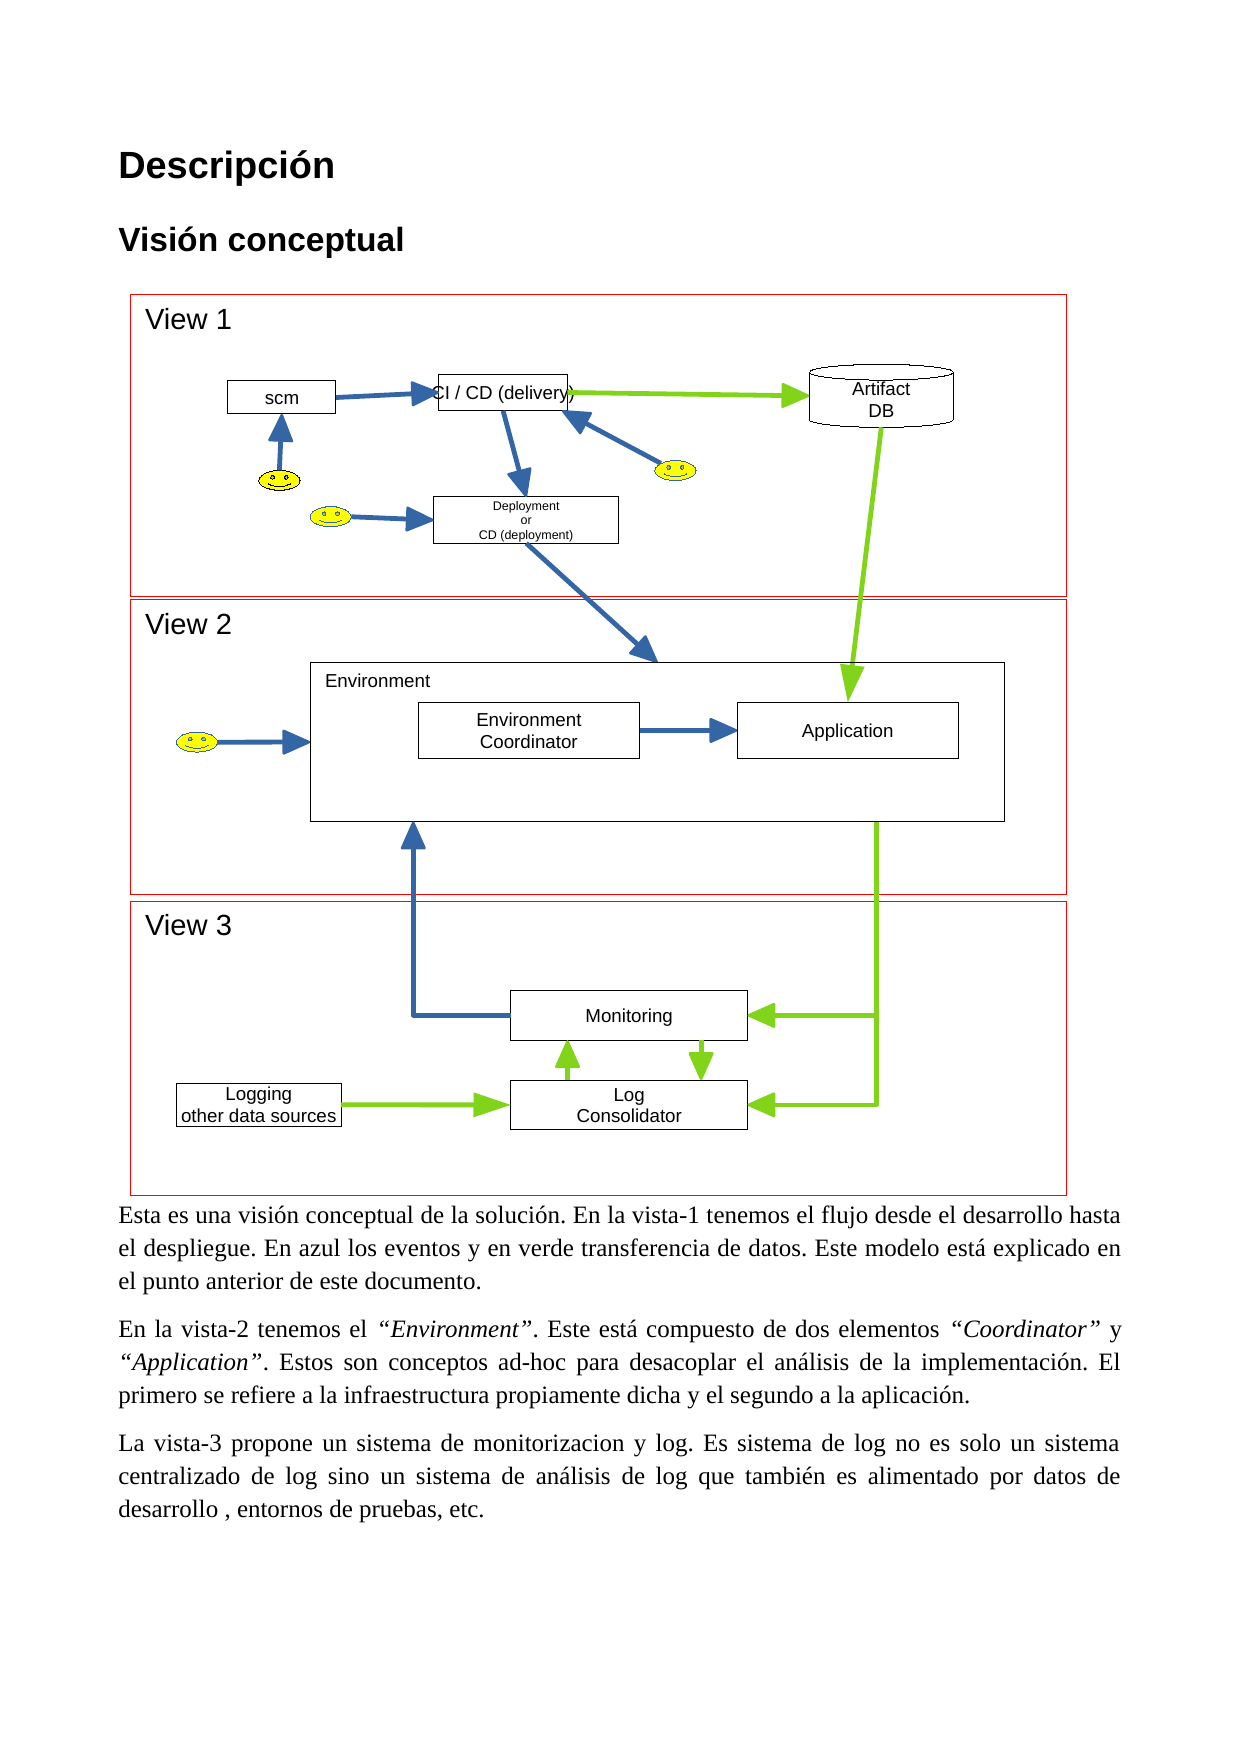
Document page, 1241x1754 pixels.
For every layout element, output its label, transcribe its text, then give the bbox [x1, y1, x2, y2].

subtitle Descripción [118, 143, 1122, 187]
text Esta es una visión conceptual de la solución. En la vista-1 tenemos el flujo desde el desarrollo hasta el despliegue. En azul los eventos y en verde transferencia de datos. Este modelo está explicado en el punto anterior de este documento. [118, 271, 1122, 1295]
text La vista-3 propone un sistema de monitorizacion y log. Es sistema de log no es solo un sistema centralizado de log sino un sistema de análisis de log que también es alimentado por datos de desarrollo , entornos de pruebas, etc. [118, 1428, 1122, 1522]
text En la vista-2 tenemos el “Environment”. Este está compuesto de dos elementos “Coordinator” y “Application”. Estos son conceptos ad-hoc para desacoplar el análisis de la implementación. El primero se refiere a la infraestructura propiamente dicha y el segundo a la aplicación. [118, 1314, 1122, 1409]
subtitle Visión conceptual [118, 220, 1122, 259]
